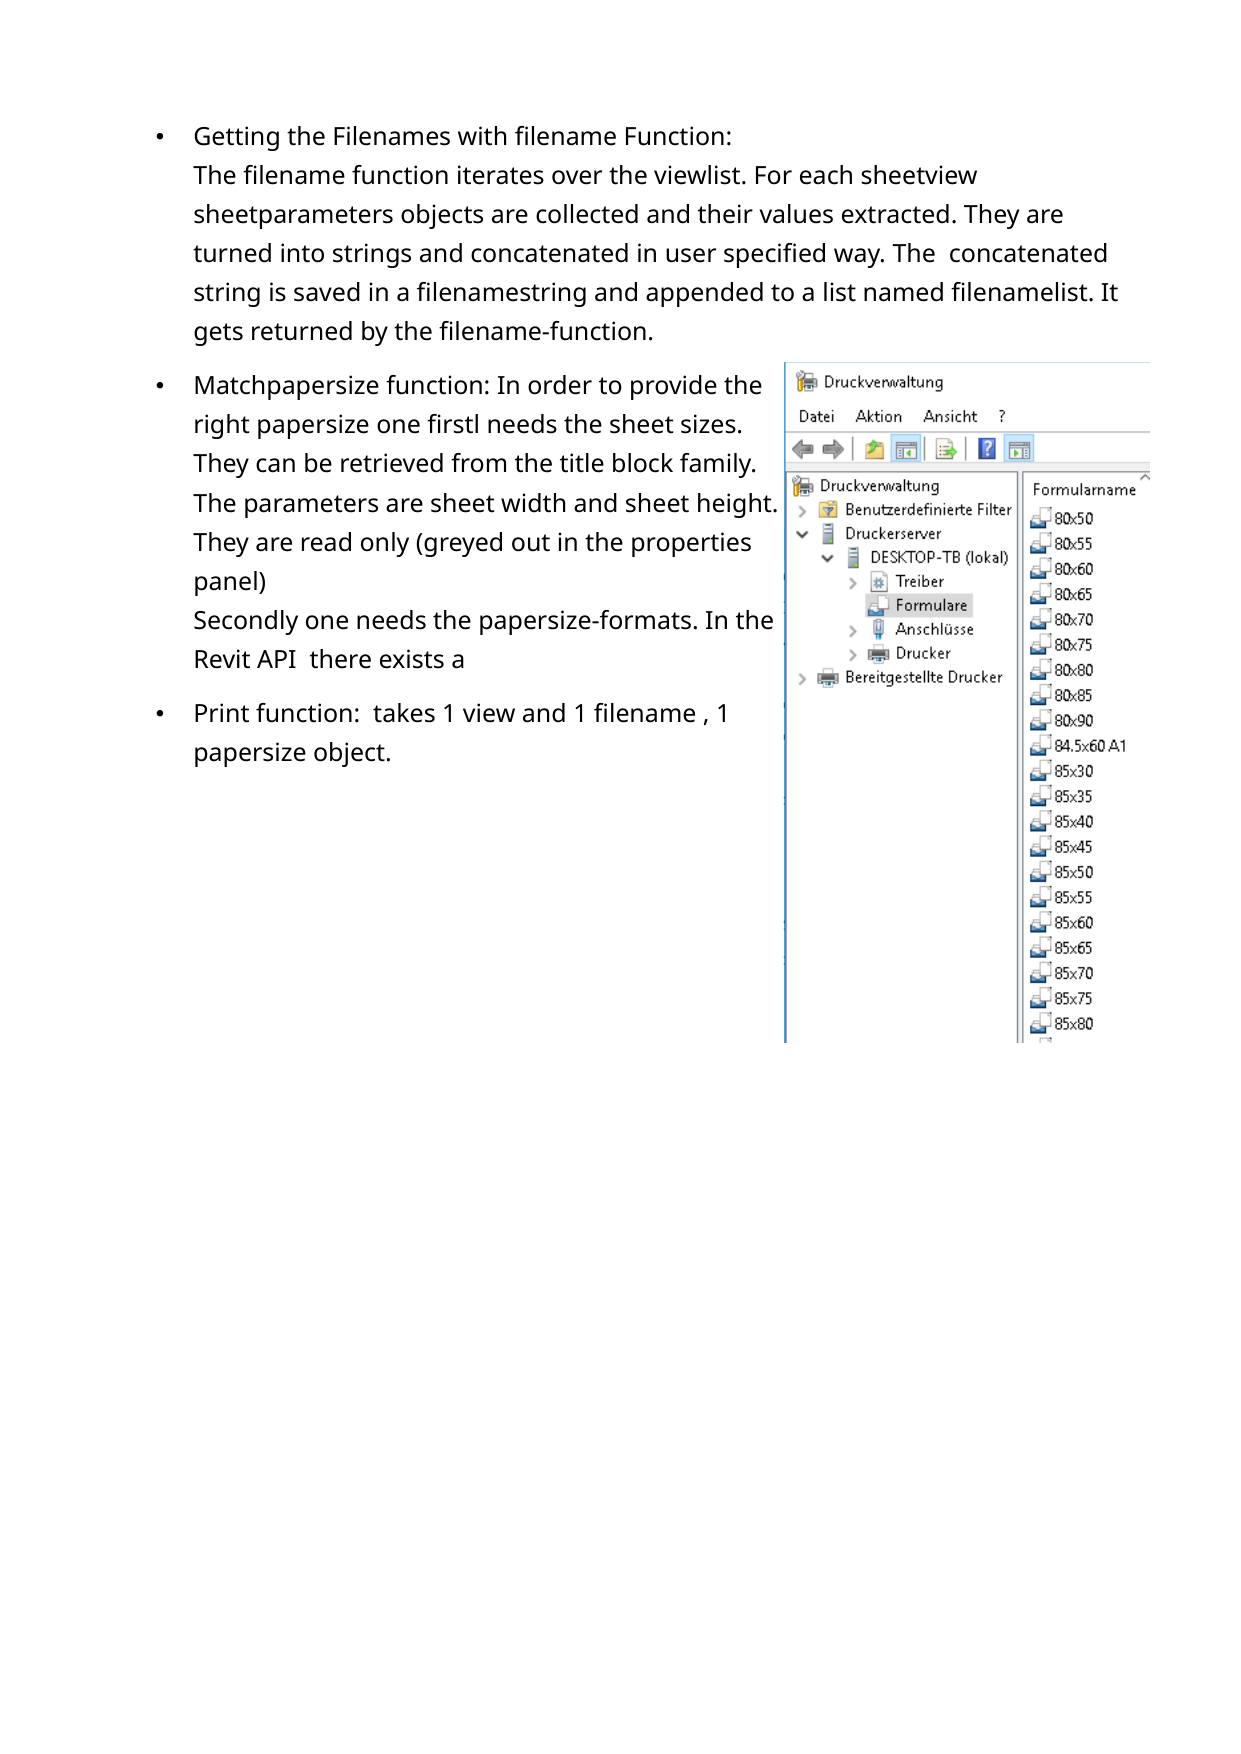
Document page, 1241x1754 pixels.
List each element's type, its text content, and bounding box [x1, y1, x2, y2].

picture [783, 362, 1150, 1043]
list Print function: takes 1 view and 1 filename , 1 papersize object. [156, 696, 783, 769]
list Matchpapersize function: In order to provide the right papersize one firstl needs the sheet sizes. They can be retrieved from the title block family. The parameters are sheet width and sheet height. They are read only (greyed out in the properties panel) Secondly one needs the papersize-formats. In the Revit API there exists a [156, 368, 783, 676]
list Getting the Filenames with filename Function: The filename function iterates over the viewlist. For each sheetview sheetparameters objects are collected and their values extracted. They are turned into strings and concatenated in user specified way. The concatenated string is saved in a filenamestring and appended to a list named filenamelist. It gets returned by the filename-function. [156, 118, 1122, 348]
